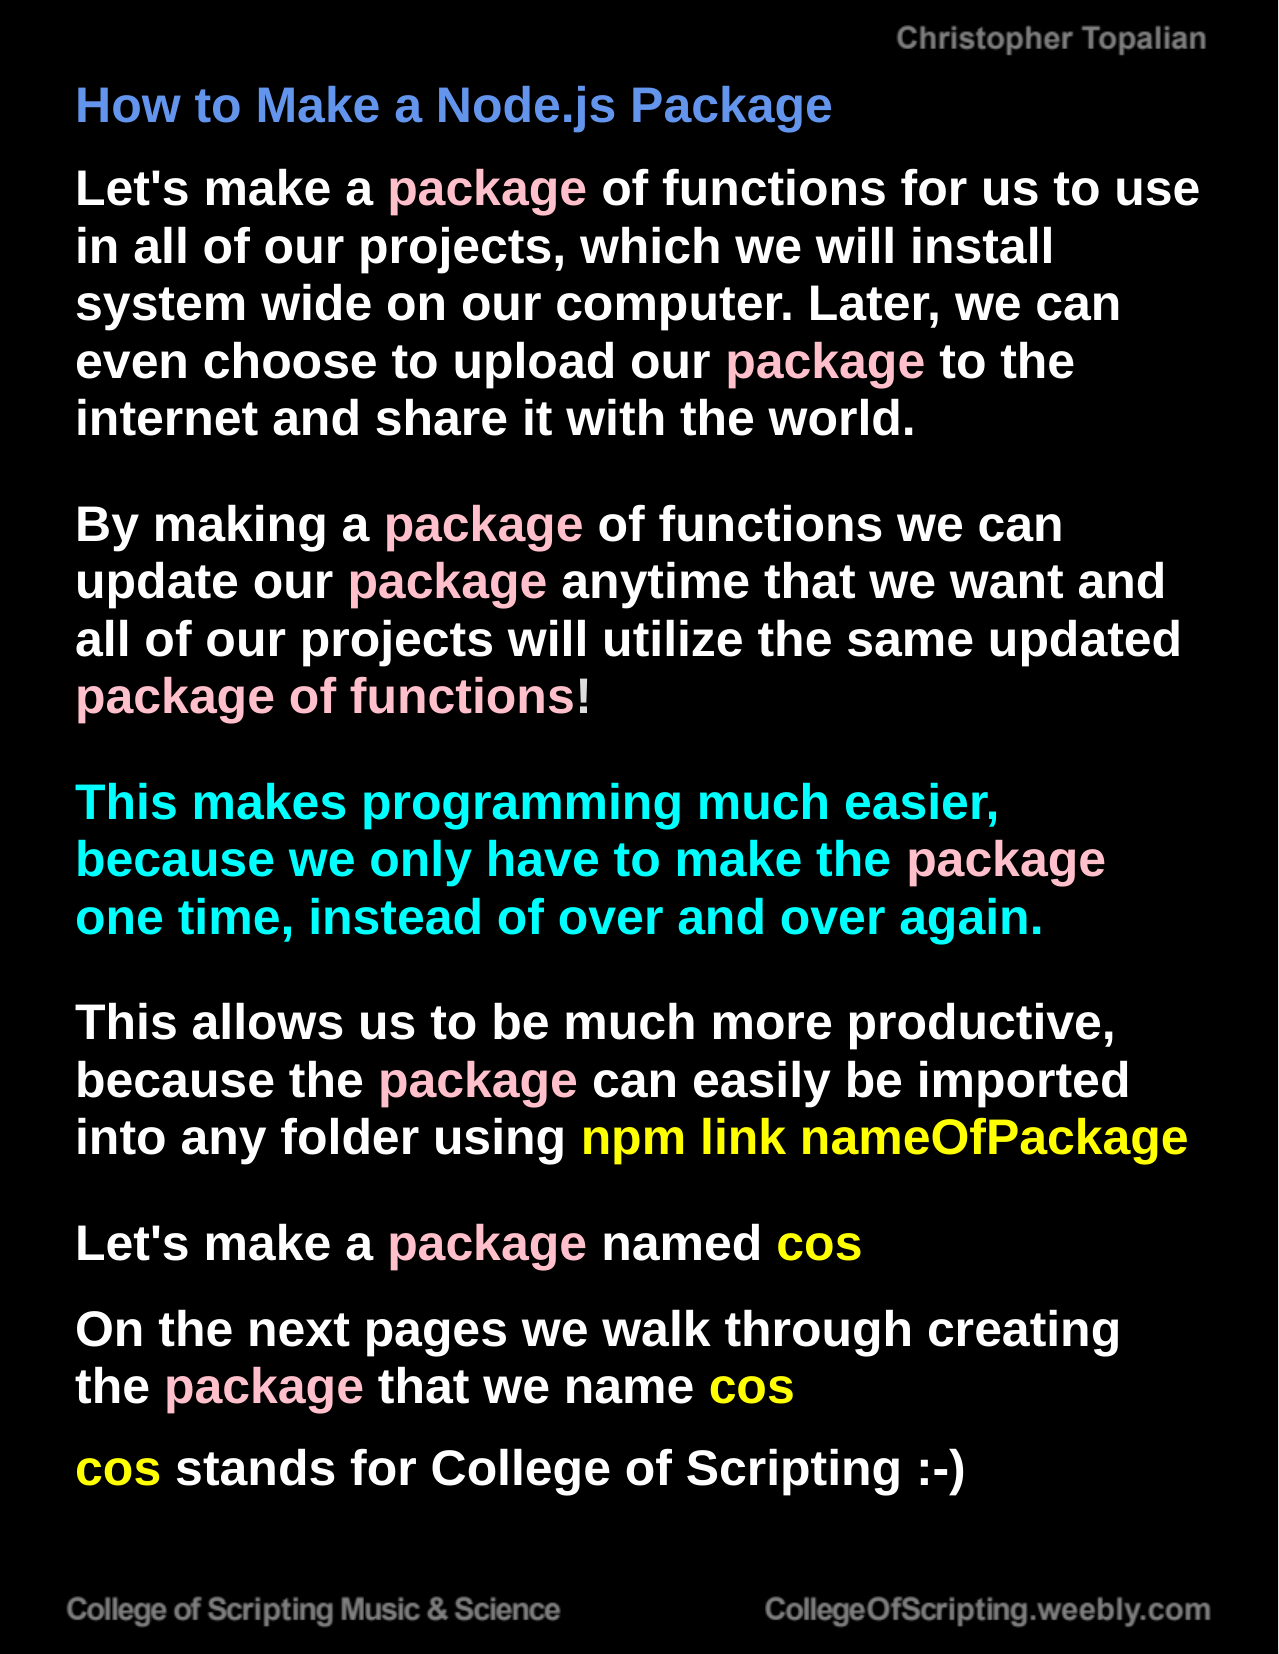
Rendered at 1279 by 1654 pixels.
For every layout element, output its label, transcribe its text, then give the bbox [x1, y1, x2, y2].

text Let's make a package of functions for us to use in all of our projects, which we will install system wide on our computer. Later, we can even choose to upload our package to the internet and share it with the world. [75, 159, 1203, 446]
text This makes programming much easier, because we only have to make the package one time, instead of over and over again. [75, 772, 1203, 945]
text cos stands for College of Scripting :-) [75, 1438, 1203, 1496]
text Let's make a package named cos [75, 1213, 1203, 1271]
text By making a package of functions we can update our package anytime that we want and all of our projects will utilize the same updated package of functions! [75, 494, 1203, 724]
text This allows us to be much more productive, because the package can easily be imported into any folder using npm link nameOfPackage [75, 993, 1203, 1165]
subtitle How to Make a Node.js Package [75, 75, 1203, 132]
text On the next pages we walk through creating the package that we name cos [75, 1299, 1203, 1414]
